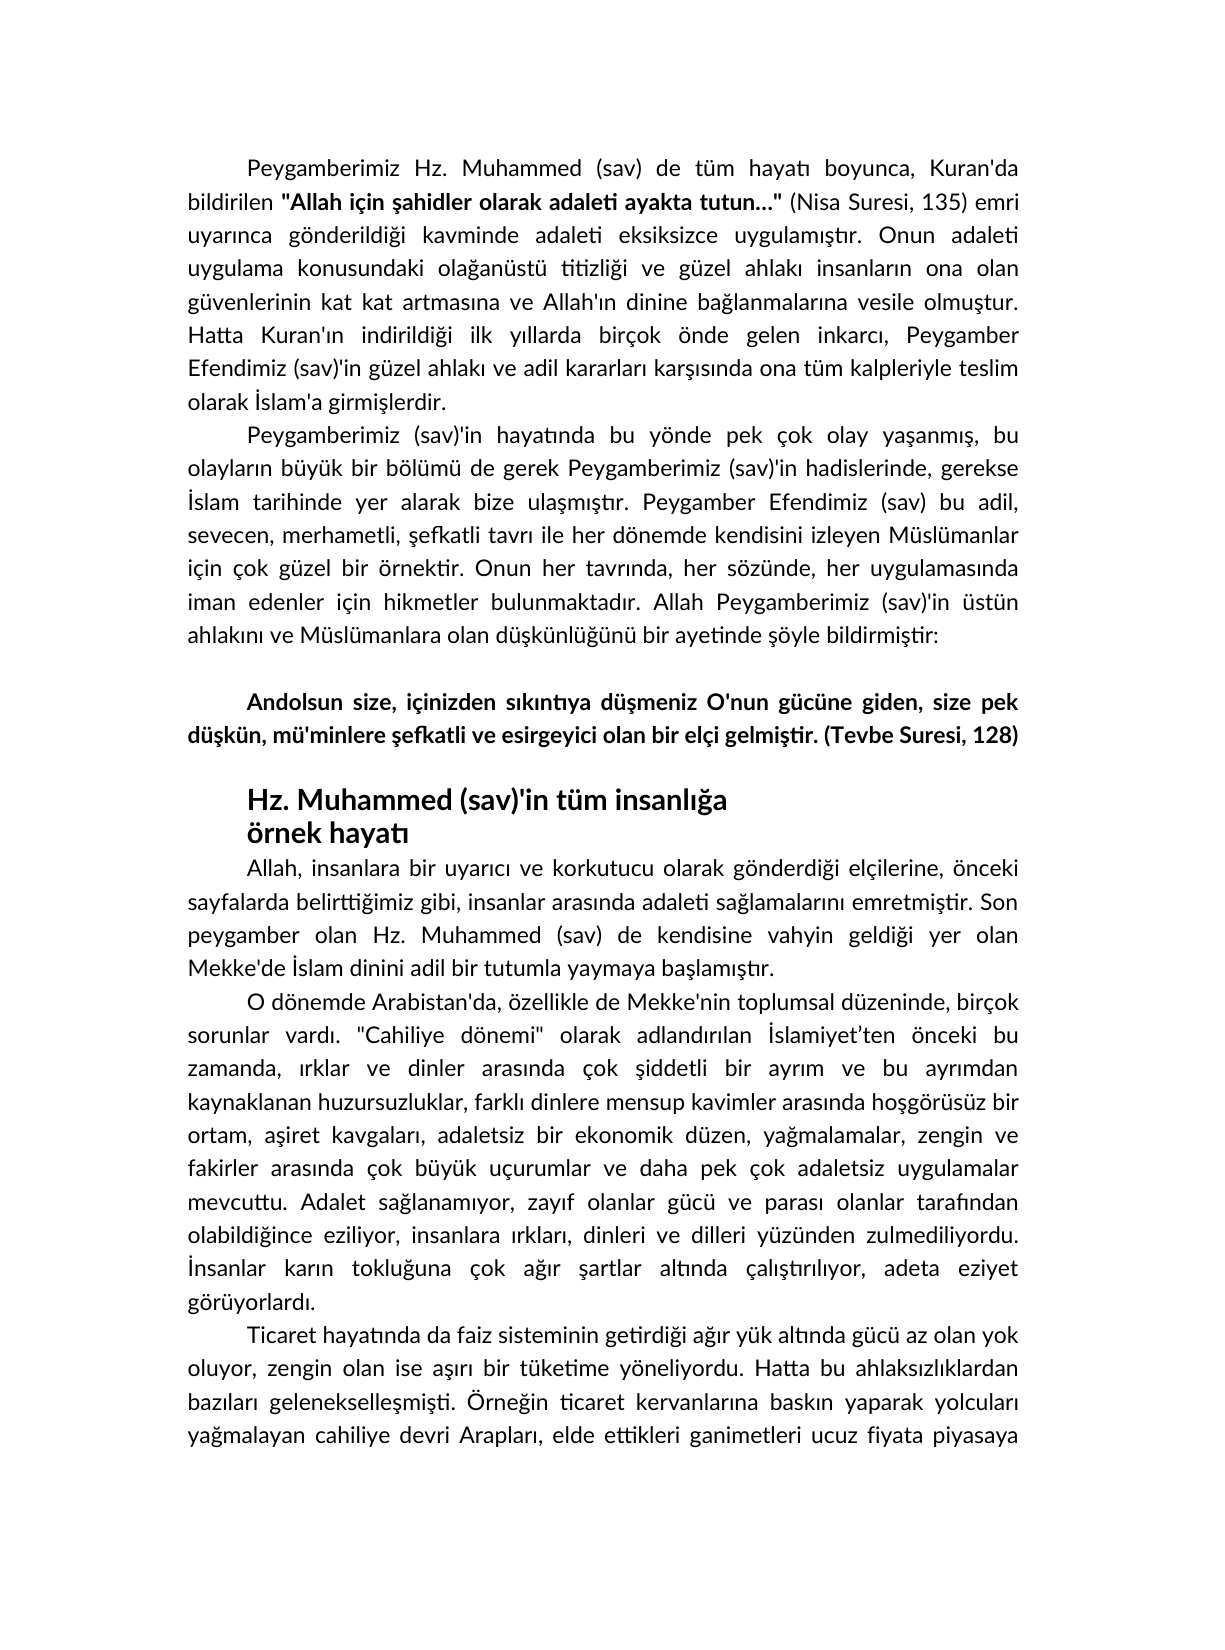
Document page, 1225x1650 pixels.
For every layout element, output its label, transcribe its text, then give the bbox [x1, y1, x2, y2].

text Peygamberimiz (sav)'in hayatında bu yönde pek çok olay yaşanmış, bu olayların büyük bir bölümü de gerek Peygamberimiz (sav)'in hadislerinde, gerekse İslam tarihinde yer alarak bize ulaşmıştır. Peygamber Efendimiz (sav) bu adil, sevecen, merhametli, şefkatli tavrı ile her dönemde kendisini izleyen Müslümanlar için çok güzel bir örnektir. Onun her tavrında, her sözünde, her uygulamasında iman edenler için hikmetler bulunmaktadır. Allah Peygamberimiz (sav)'in üstün ahlakını ve Müslümanlara olan düşkünlüğünü bir ayetinde şöyle bildirmiştir: [187, 417, 1020, 650]
text Andolsun size, içinizden sıkıntıya düşmeniz O'nun gücüne giden, size pek düşkün, mü'minlere şefkatli ve esirgeyici olan bir elçi gelmiştir. (Tevbe Suresi, 128) [187, 683, 1020, 750]
text Allah, insanlara bir uyarıcı ve korkutucu olarak gönderdiği elçilerine, önceki sayfalarda belirttiğimiz gibi, insanlar arasında adaleti sağlamalarını emretmiştir. Son peygamber olan Hz. Muhammed (sav) de kendisine vahyin geldiği yer olan Mekke'de İslam dinini adil bir tutumla yaymaya başlamıştır. [187, 850, 1020, 983]
text Ticaret hayatında da faiz sisteminin getirdiği ağır yük altında gücü az olan yok oluyor, zengin olan ise aşırı bir tüketime yöneliyordu. Hatta bu ahlaksızlıklardan bazıları gelenekselleşmişti. Örneğin ticaret kervanlarına baskın yaparak yolcuları yağmalayan cahiliye devri Arapları, elde ettikleri ganimetleri ucuz fiyata piyasaya [187, 1317, 1020, 1450]
text O dönemde Arabistan'da, özellikle de Mekke'nin toplumsal düzeninde, birçok sorunlar vardı. "Cahiliye dönemi" olarak adlandırılan İslamiyet’ten önceki bu zamanda, ırklar ve dinler arasında çok şiddetli bir ayrım ve bu ayrımdan kaynaklanan huzursuzluklar, farklı dinlere mensup kavimler arasında hoşgörüsüz bir ortam, aşiret kavgaları, adaletsiz bir ekonomik düzen, yağmalamalar, zengin ve fakirler arasında çok büyük uçurumlar ve daha pek çok adaletsiz uygulamalar mevcuttu. Adalet sağlanamıyor, zayıf olanlar gücü ve parası olanlar tarafından olabildiğince eziliyor, insanlara ırkları, dinleri ve dilleri yüzünden zulmediliyordu. İnsanlar karın tokluğuna çok ağır şartlar altında çalıştırılıyor, adeta eziyet görüyorlardı. [187, 983, 1020, 1317]
text örnek hayatı [187, 817, 1020, 850]
text Hz. Muhammed (sav)'in tüm insanlığa [187, 783, 1020, 817]
text Peygamberimiz Hz. Muhammed (sav) de tüm hayatı boyunca, Kuran'da bildirilen "Allah için şahidler olarak adaleti ayakta tutun…" (Nisa Suresi, 135) emri uyarınca gönderildiği kavminde adaleti eksiksizce uygulamıştır. Onun adaleti uygulama konusundaki olağanüstü titizliği ve güzel ahlakı insanların ona olan güvenlerinin kat kat artmasına ve Allah'ın dinine bağlanmalarına vesile olmuştur. Hatta Kuran'ın indirildiği ilk yıllarda birçok önde gelen inkarcı, Peygamber Efendimiz (sav)'in güzel ahlakı ve adil kararları karşısında ona tüm kalpleriyle teslim olarak İslam'a girmişlerdir. [187, 150, 1020, 417]
